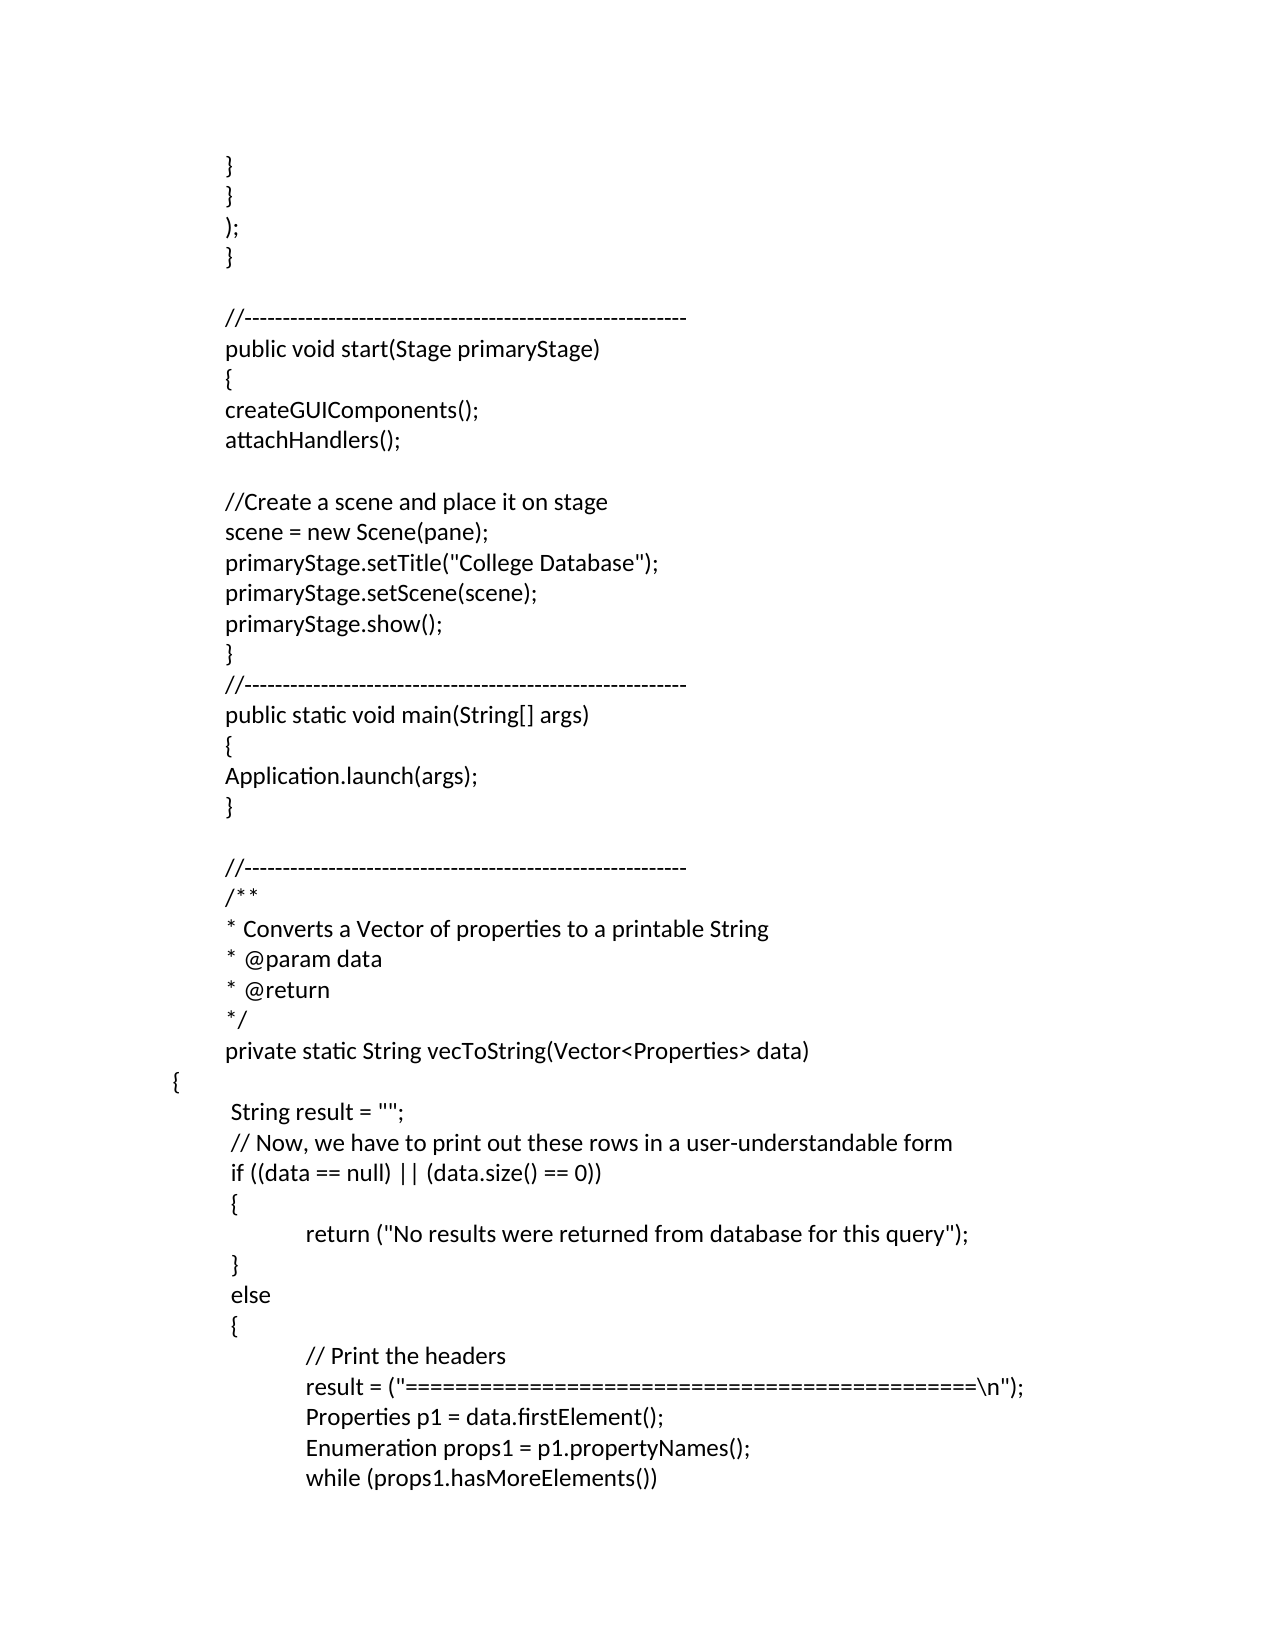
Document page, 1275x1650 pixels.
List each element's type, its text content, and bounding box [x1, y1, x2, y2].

text } [150, 242, 1125, 272]
text //---------------------------------------------------------- [150, 303, 1125, 333]
text } [150, 1249, 1125, 1279]
text scene = new Scene(pane); [150, 516, 1125, 547]
text public void start(Stage primaryStage) [150, 333, 1125, 364]
text while (props1.hasMoreElements()) [150, 1462, 1125, 1493]
text createGUIComponents(); [150, 394, 1125, 425]
text */ [150, 1004, 1125, 1035]
text { [150, 1188, 1125, 1218]
text result = ("==============================================\n"); [150, 1371, 1125, 1401]
text } [150, 181, 1125, 211]
text * @param data [150, 943, 1125, 974]
text //---------------------------------------------------------- [150, 852, 1125, 882]
text else [150, 1279, 1125, 1310]
text return ("No results were returned from database for this query"); [150, 1218, 1125, 1249]
text Application.launch(args); [150, 760, 1125, 791]
text } [150, 150, 1125, 181]
text //Create a scene and place it on stage [150, 486, 1125, 516]
text primaryStage.show(); [150, 608, 1125, 638]
text if ((data == null) || (data.size() == 0)) [150, 1157, 1125, 1188]
text } [150, 638, 1125, 669]
text Enumeration props1 = p1.propertyNames(); [150, 1432, 1125, 1462]
text } [150, 791, 1125, 821]
text primaryStage.setScene(scene); [150, 577, 1125, 608]
text { [150, 364, 1125, 394]
text { [150, 730, 1125, 760]
text Properties p1 = data.firstElement(); [150, 1401, 1125, 1432]
text ); [150, 211, 1125, 242]
text primaryStage.setTitle("College Database"); [150, 547, 1125, 577]
text public static void main(String[] args) [150, 699, 1125, 730]
text // Now, we have to print out these rows in a user-understandable form [150, 1127, 1125, 1157]
text private static String vecToString(Vector<Properties> data) [150, 1035, 1125, 1066]
text { [150, 1066, 1125, 1096]
text * @return [150, 974, 1125, 1004]
text attachHandlers(); [150, 425, 1125, 455]
text //---------------------------------------------------------- [150, 669, 1125, 699]
text /** [150, 882, 1125, 913]
text // Print the headers [150, 1340, 1125, 1371]
text { [150, 1310, 1125, 1340]
text * Converts a Vector of properties to a printable String [150, 913, 1125, 943]
text String result = ""; [150, 1096, 1125, 1127]
